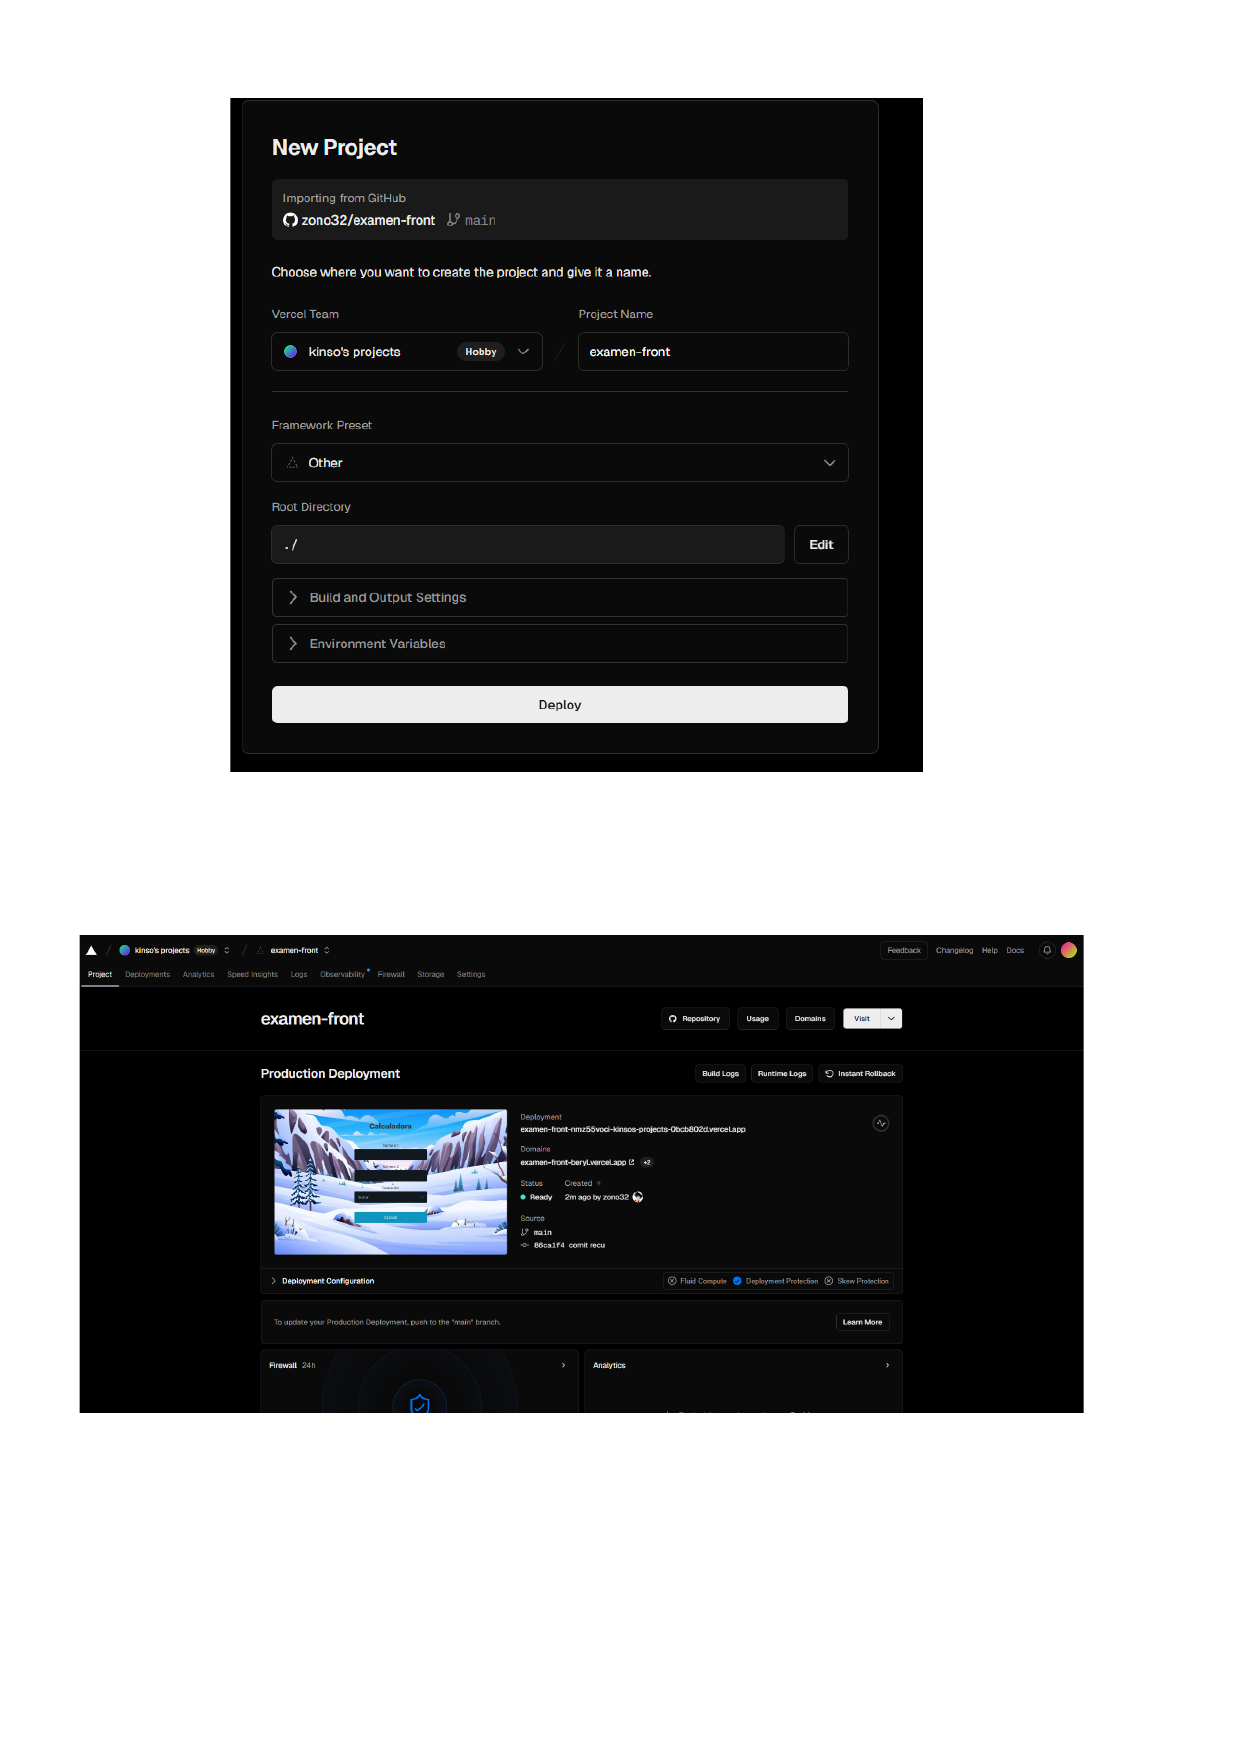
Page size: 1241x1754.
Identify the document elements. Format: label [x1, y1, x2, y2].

picture [230, 98, 923, 772]
picture [79, 935, 1084, 1413]
